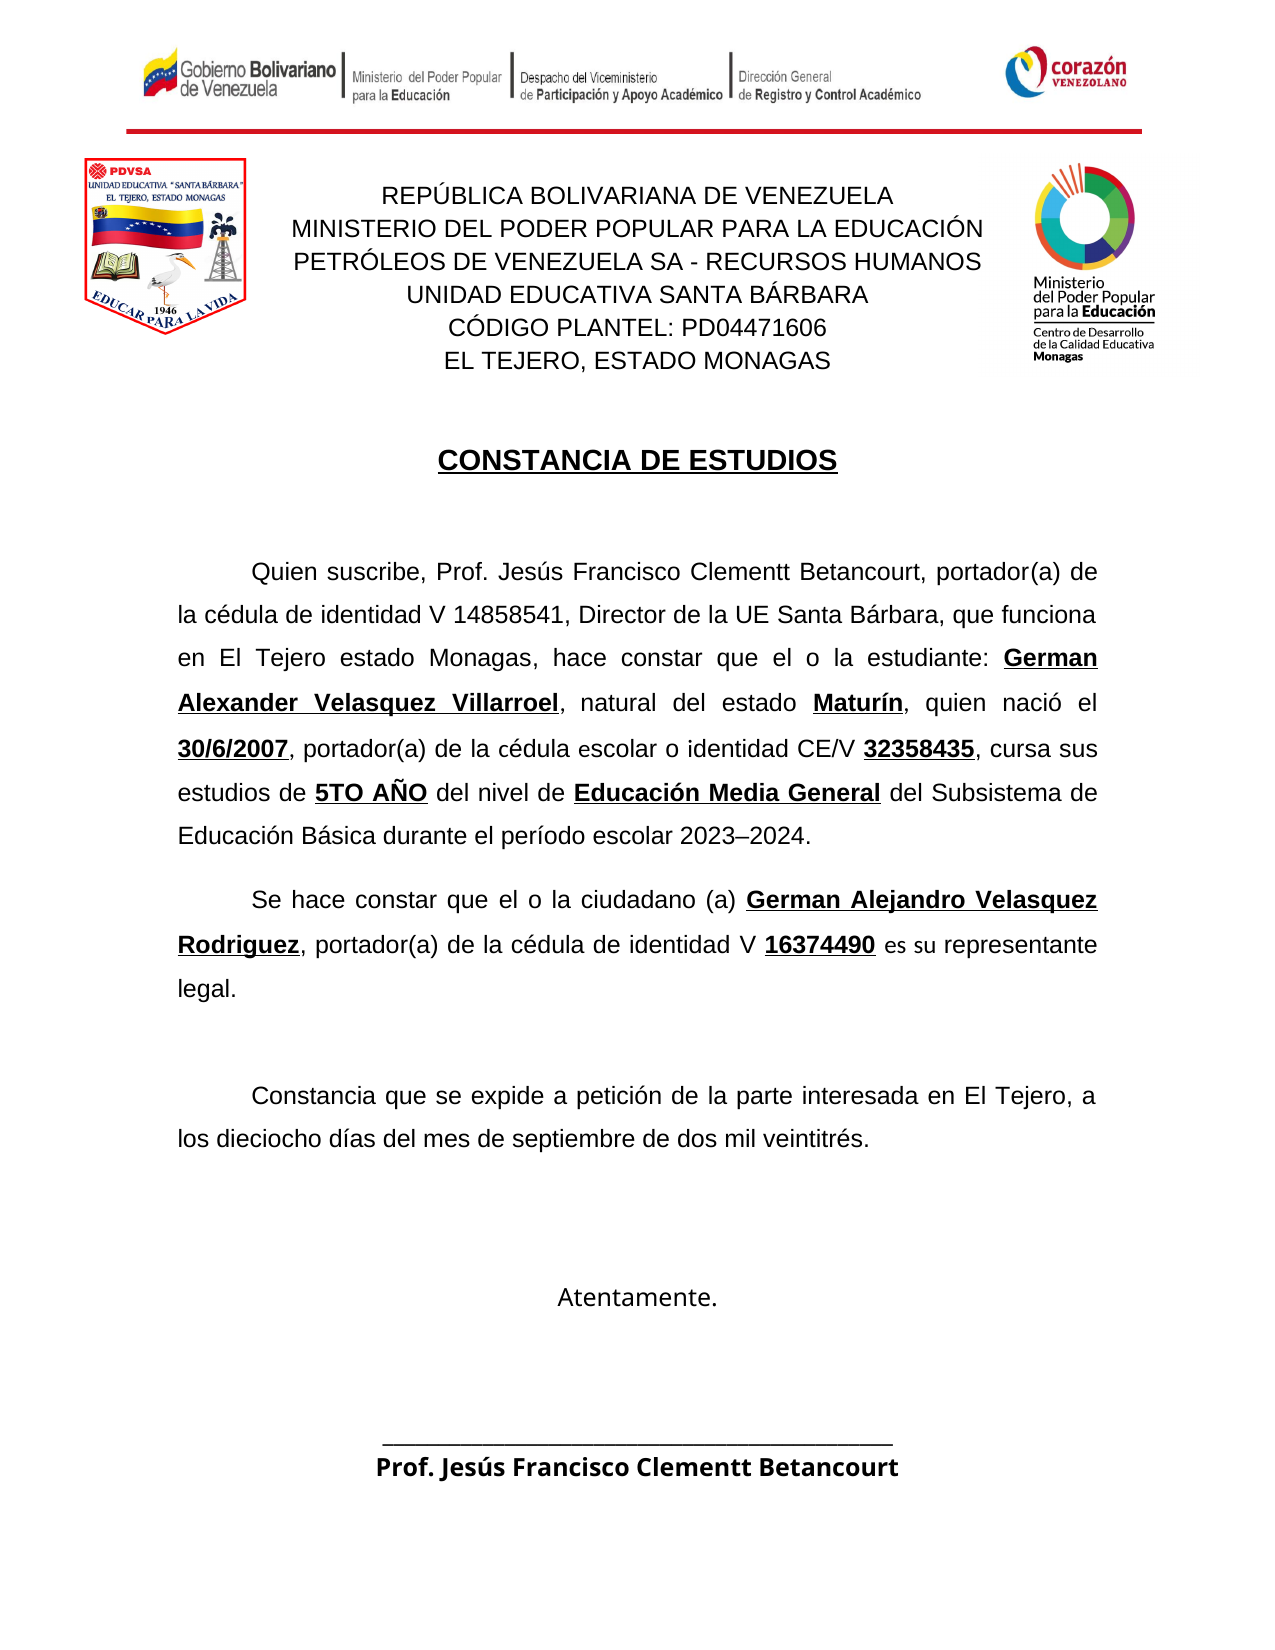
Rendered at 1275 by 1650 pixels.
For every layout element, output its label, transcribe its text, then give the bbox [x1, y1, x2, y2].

text Se hace constar que el o la ciudadano (a) German Alejandro Velasquez Rodriguez, portador(a) de la cédula de identidad V 16374490 es su representante legal. [177, 885, 1098, 1002]
picture [978, 153, 1200, 377]
text UNIDAD EDUCATIVA SANTA BÁRBARA [252, 280, 978, 308]
text Prof. Jesús Francisco Clementt Betancourt [177, 1450, 1098, 1484]
subtitle REPÚBLICA BOLIVARIANA DE VENEZUELA [252, 181, 978, 209]
text Constancia que se expide a petición de la parte interesada en El Tejero, a los dieciocho días del mes de septiembre de dos mil veintitrés. [177, 1081, 1098, 1153]
text EL TEJERO, ESTADO MONAGAS [177, 346, 978, 374]
picture [79, 158, 252, 335]
subtitle MINISTERIO DEL PODER POPULAR PARA LA EDUCACIÓN [252, 214, 978, 242]
text Quien suscribe, Prof. Jesús Francisco Clementt Betancourt, portador(a) de la cédula de identidad V 14858541, Director de la UE Santa Bárbara, que funciona en El Tejero estado Monagas, hace constar que el o la estudiante: German Alexander Velasquez Villarroel, natural del estado Maturín, quien nació el 30/6/2007, portador(a) de la cédula escolar o identidad CE/V 32358435, cursa sus estudios de 5TO AÑO del nivel de Educación Media General del Subsistema de Educación Básica durante el período escolar 2023–2024. [177, 557, 1098, 849]
text ______________________________________________ [177, 1416, 1098, 1450]
text CÓDIGO PLANTEL: PD04471606 [177, 313, 978, 341]
text Atentamente. [177, 1279, 1098, 1313]
subtitle CONSTANCIA DE ESTUDIOS [177, 443, 1098, 476]
subtitle PETRÓLEOS DE VENEZUELA SA - RECURSOS HUMANOS [252, 247, 978, 275]
picture [126, 11, 1142, 134]
